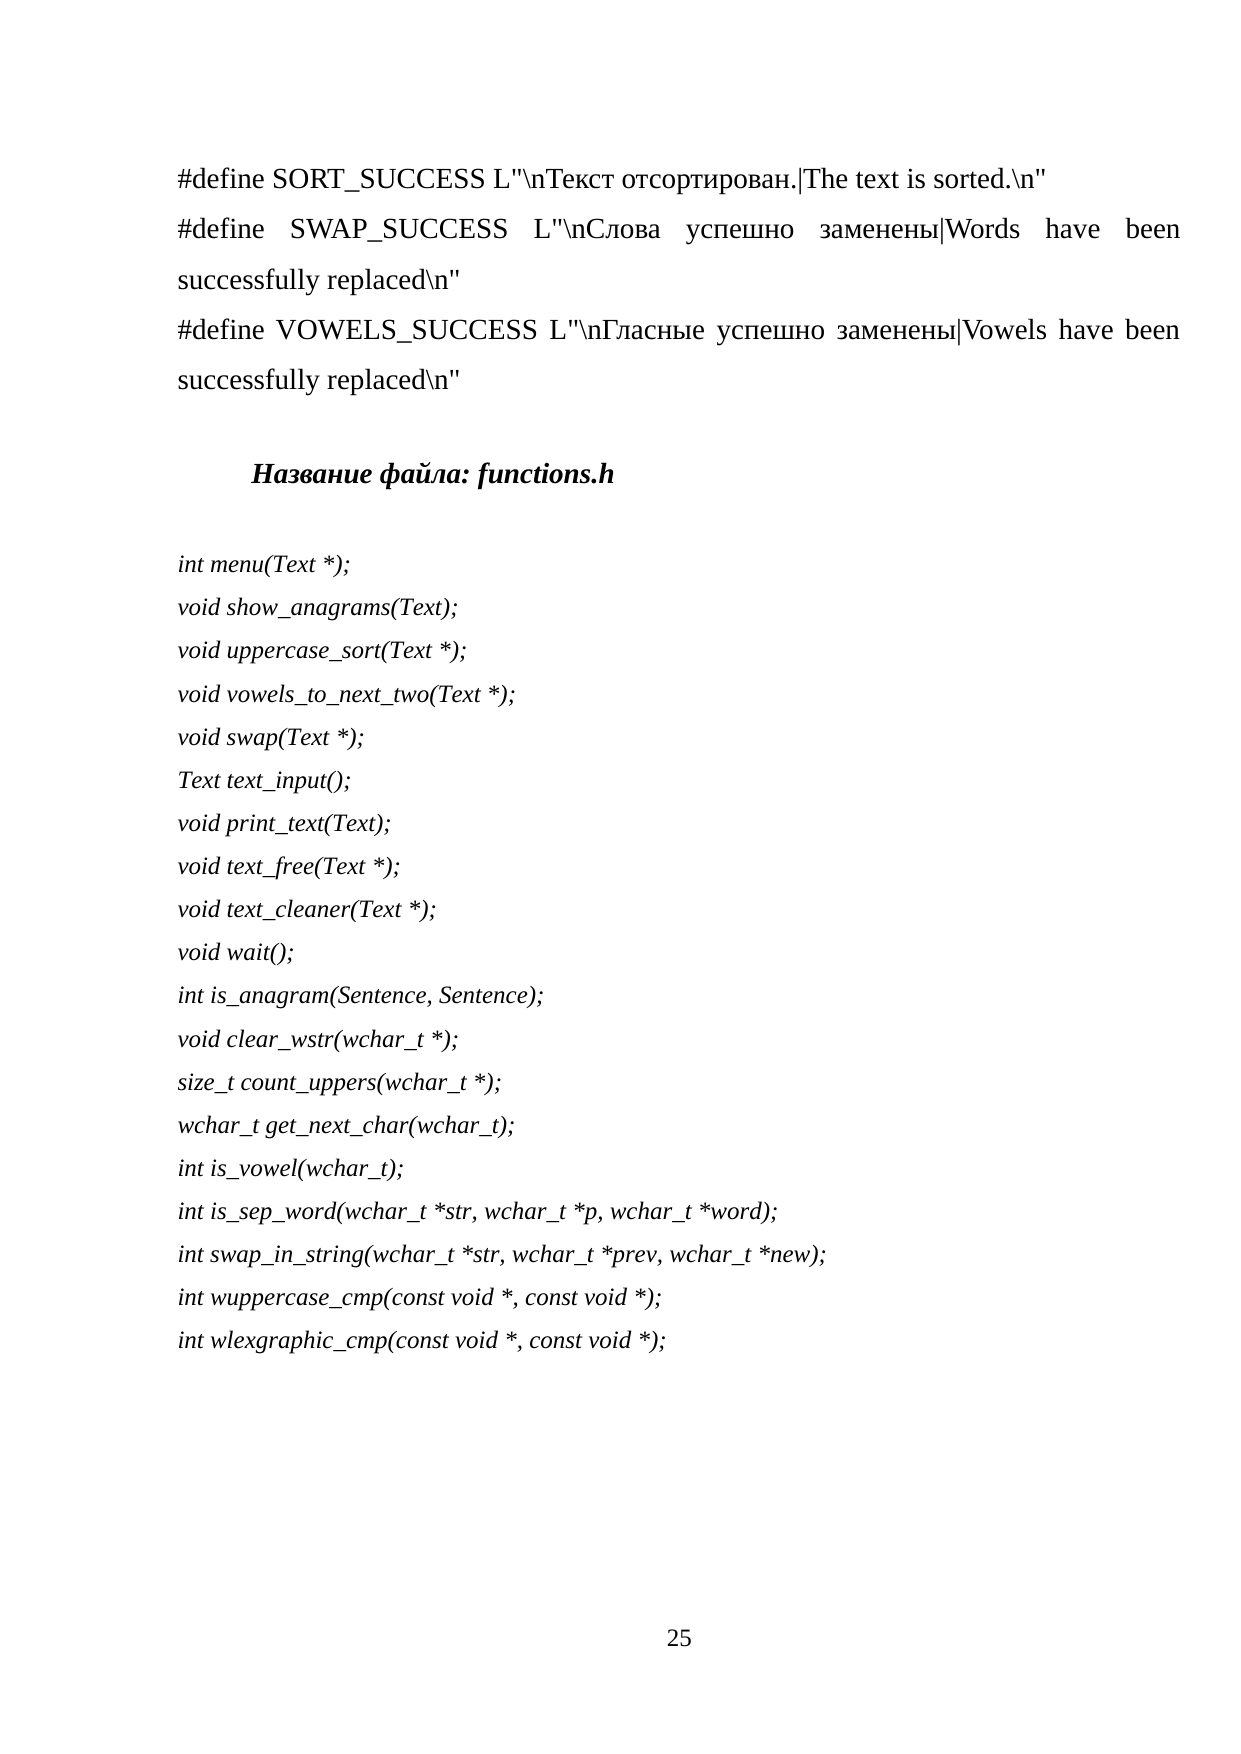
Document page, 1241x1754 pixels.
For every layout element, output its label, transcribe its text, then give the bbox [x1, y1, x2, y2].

text void wait(); [177, 937, 1181, 966]
text size_t count_uppers(wchar_t *); [177, 1067, 1181, 1096]
text Text text_input(); [177, 765, 1181, 794]
text void text_cleaner(Text *); [177, 894, 1181, 923]
text #define SORT_SUCCESS L"\nТекст отсортирован.|The text is sorted.\n" [177, 161, 1181, 195]
text int swap_in_string(wchar_t *str, wchar_t *prev, wchar_t *new); [177, 1239, 1181, 1268]
text int menu(Text *); [177, 549, 1181, 578]
text void clear_wstr(wchar_t *); [177, 1024, 1181, 1052]
text #define SWAP_SUCCESS L"\nСлова успешно заменены|Words have been successfully replaced\n" [177, 212, 1181, 295]
text void show_anagrams(Text); [177, 592, 1181, 621]
text int wlexgraphic_cmp(const void *, const void *); [177, 1326, 1181, 1354]
text int is_sep_word(wchar_t *str, wchar_t *p, wchar_t *word); [177, 1196, 1181, 1225]
text wchar_t get_next_char(wchar_t); [177, 1110, 1181, 1139]
text void vowels_to_next_two(Text *); [177, 679, 1181, 707]
text Название файла: functions.h [177, 456, 1181, 489]
text void swap(Text *); [177, 722, 1181, 751]
text int wuppercase_cmp(const void *, const void *); [177, 1282, 1181, 1311]
text void text_free(Text *); [177, 851, 1181, 880]
text int is_anagram(Sentence, Sentence); [177, 981, 1181, 1009]
text void print_text(Text); [177, 808, 1181, 837]
text #define VOWELS_SUCCESS L"\nГласные успешно заменены|Vowels have been successfully replaced\n" [177, 312, 1181, 396]
text int is_vowel(wchar_t); [177, 1153, 1181, 1182]
text void uppercase_sort(Text *); [177, 636, 1181, 664]
